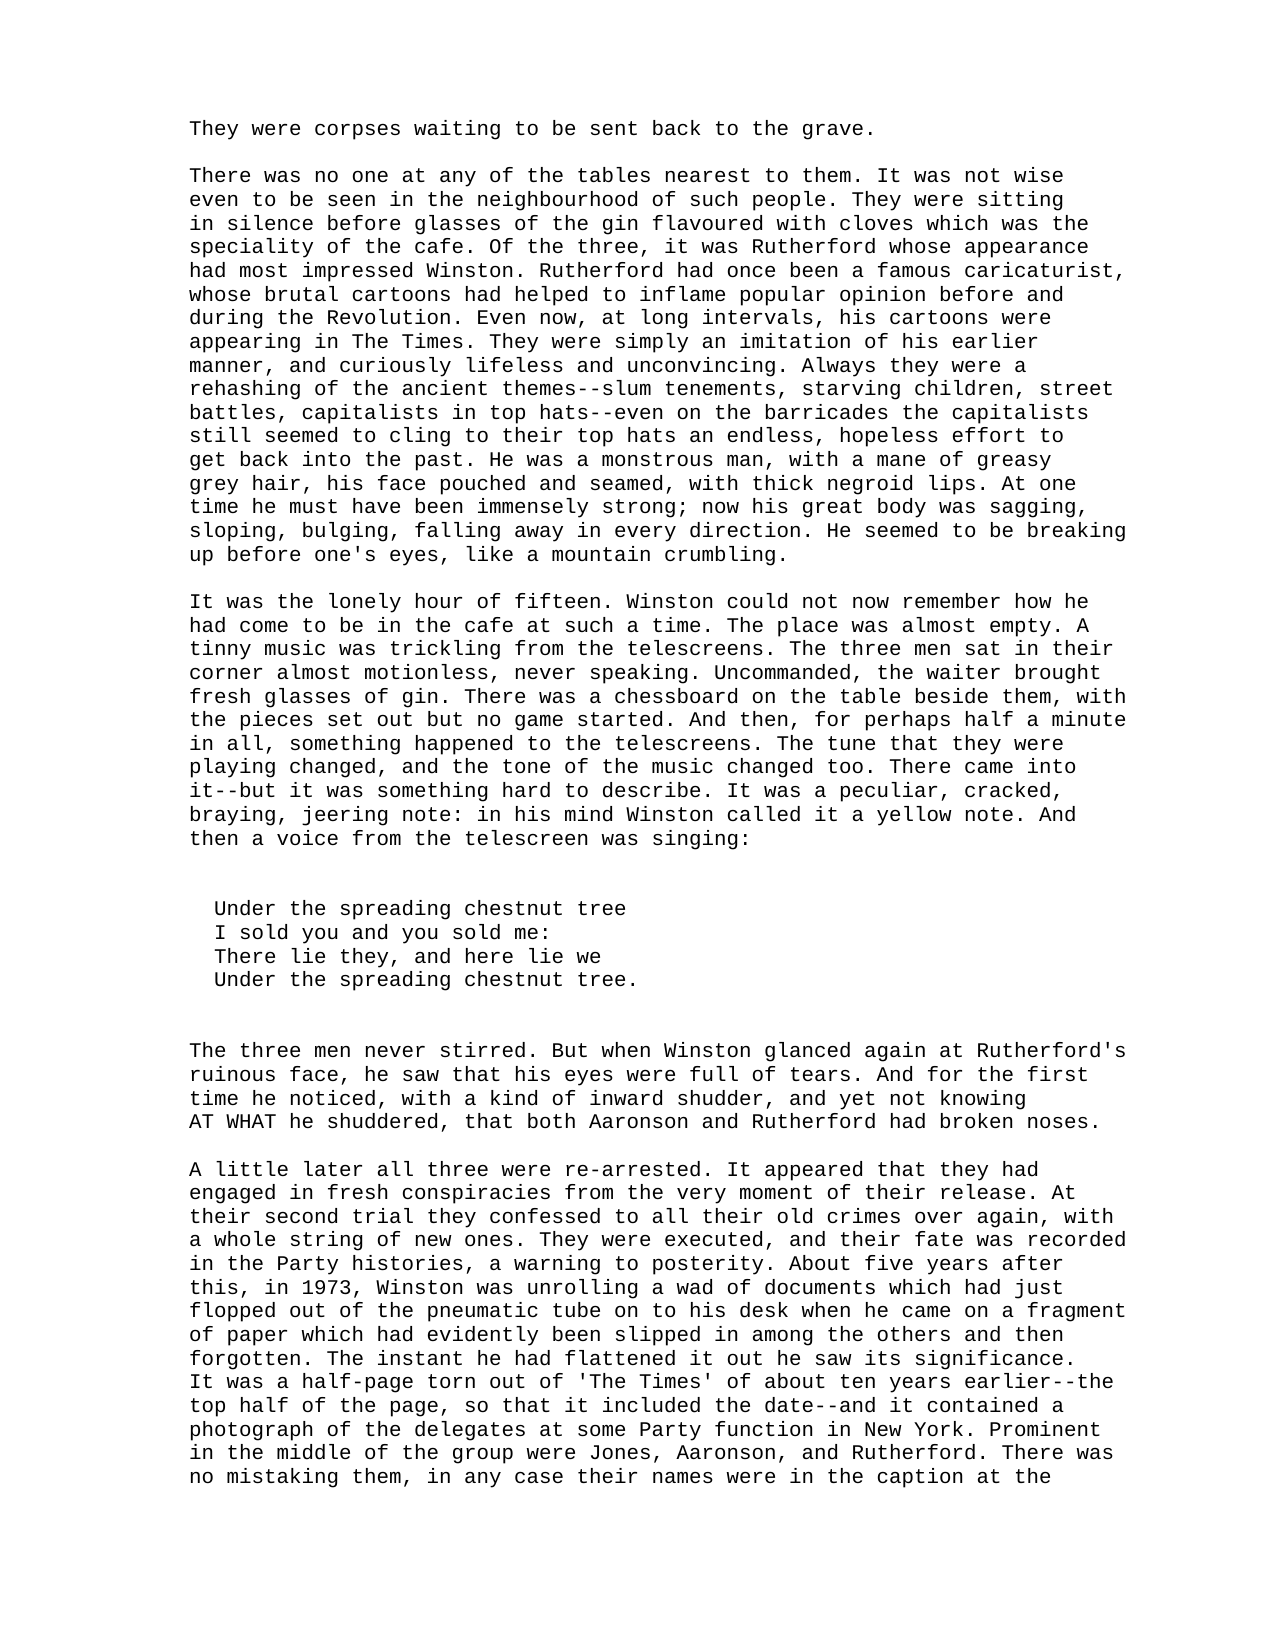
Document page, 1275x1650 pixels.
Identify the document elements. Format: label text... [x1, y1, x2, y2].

text up before one's eyes, like a mountain crumbling. It was the lonely hour of fifteen. Winston could not now remember how he [189, 544, 1185, 615]
text in all, something happened to the telescreens. The tune that they were [189, 733, 1185, 757]
text rehashing of the ancient themes--slum tenements, starving children, street [189, 378, 1185, 402]
text get back into the past. He was a monstrous man, with a mane of greasy [189, 449, 1185, 473]
text top half of the page, so that it included the date--and it contained a [189, 1395, 1185, 1419]
text fresh glasses of gin. There was a chessboard on the table beside them, with [189, 686, 1185, 709]
text had most impressed Winston. Rutherford had once been a famous caricaturist, [189, 260, 1185, 284]
text grey hair, his face pouched and seamed, with thick negroid lips. At one [189, 473, 1185, 496]
text then a voice from the telescreen was singing: Under the spreading chestnut tree I sold you and you sold me: There lie they, and here lie we Under the spreading chestnut tree. The three men never stirred. But when Winston glanced again at Rutherford's [189, 827, 1185, 1064]
text their second trial they confessed to all their old crimes over again, with [189, 1206, 1185, 1229]
text forgotten. The instant he had flattened it out he saw its significance. [189, 1348, 1185, 1371]
text manner, and curiously lifeless and unconvincing. Always they were a [189, 354, 1185, 378]
text the pieces set out but no game started. And then, for perhaps half a minute [189, 709, 1185, 733]
text even to be seen in the neighbourhood of such people. They were sitting [189, 189, 1185, 213]
text appearing in The Times. They were simply an imitation of his earlier [189, 331, 1185, 354]
text battles, capitalists in top hats--even on the barricades the capitalists [189, 402, 1185, 426]
text this, in 1973, Winston was unrolling a wad of documents which had just [189, 1277, 1185, 1300]
text playing changed, and the tone of the music changed too. There came into [189, 757, 1185, 780]
text a whole string of new ones. They were executed, and their fate was recorded [189, 1229, 1185, 1253]
text engaged in fresh conspiracies from the very moment of their release. At [189, 1182, 1185, 1206]
text It was a half-page torn out of 'The Times' of about ten years earlier--the [189, 1371, 1185, 1395]
text it--but it was something hard to describe. It was a peculiar, cracked, [189, 780, 1185, 804]
text AT WHAT he shuddered, that both Aaronson and Rutherford had broken noses. A little later all three were re-arrested. It appeared that they had [189, 1111, 1185, 1182]
text sloping, bulging, falling away in every direction. He seemed to be breaking [189, 520, 1185, 544]
text during the Revolution. Even now, at long intervals, his cartoons were [189, 307, 1185, 331]
text of paper which had evidently been slipped in among the others and then [189, 1324, 1185, 1348]
text whose brutal cartoons had helped to inflame popular opinion before and [189, 284, 1185, 307]
text corner almost motionless, never speaking. Uncommanded, the waiter brought [189, 662, 1185, 686]
text no mistaking them, in any case their names were in the caption at the [189, 1466, 1185, 1489]
text They were corpses waiting to be sent back to the grave. There was no one at any of the tables nearest to them. It was not wise [189, 118, 1185, 189]
text had come to be in the cafe at such a time. The place was almost empty. A [189, 615, 1185, 638]
text still seemed to cling to their top hats an endless, hopeless effort to [189, 426, 1185, 449]
text braying, jeering note: in his mind Winston called it a yellow note. And [189, 804, 1185, 827]
text time he must have been immensely strong; now his great body was sagging, [189, 496, 1185, 520]
text ruinous face, he saw that his eyes were full of tears. And for the first [189, 1064, 1185, 1088]
text flopped out of the pneumatic tube on to his desk when he came on a fragment [189, 1300, 1185, 1324]
text in silence before glasses of the gin flavoured with cloves which was the [189, 213, 1185, 236]
text speciality of the cafe. Of the three, it was Rutherford whose appearance [189, 236, 1185, 260]
text photograph of the delegates at some Party function in New York. Prominent [189, 1419, 1185, 1442]
text in the Party histories, a warning to posterity. About five years after [189, 1253, 1185, 1277]
text time he noticed, with a kind of inward shudder, and yet not knowing [189, 1088, 1185, 1111]
text in the middle of the group were Jones, Aaronson, and Rutherford. There was [189, 1442, 1185, 1466]
text tinny music was trickling from the telescreens. The three men sat in their [189, 638, 1185, 662]
